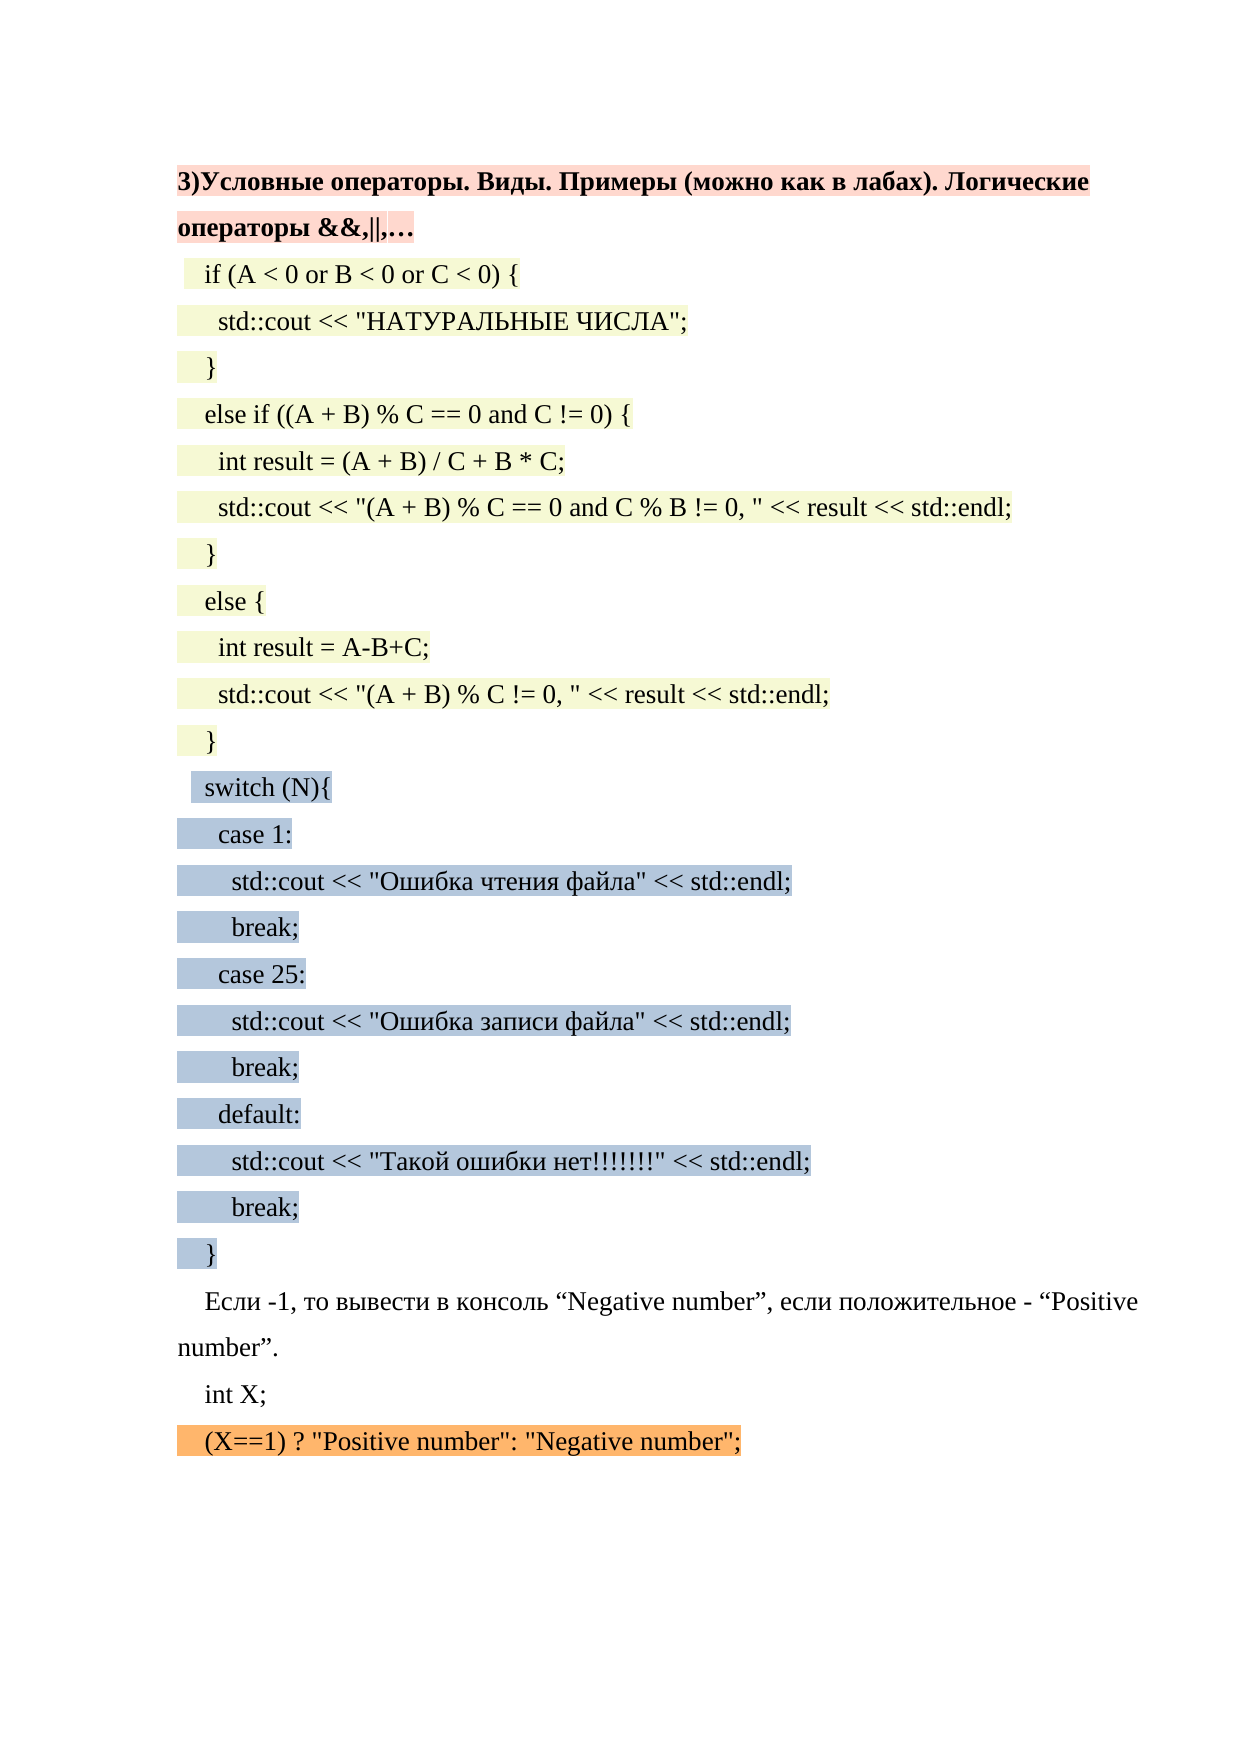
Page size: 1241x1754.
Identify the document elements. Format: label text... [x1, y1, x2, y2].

list std::cout << "(A + B) % C != 0, " << result << std::endl; [177, 678, 1152, 709]
list int X; [177, 1378, 1152, 1409]
list break; [177, 1191, 1152, 1223]
list int result = (A + B) / C + B * C; [177, 445, 1152, 476]
list case 1: [177, 818, 1152, 849]
list break; [177, 911, 1152, 943]
list else if ((A + B) % C == 0 and C != 0) { [177, 398, 1152, 429]
list } [177, 1238, 1152, 1269]
list else { [177, 585, 1152, 616]
list if (A < 0 or B < 0 or C < 0) { [177, 258, 1152, 289]
list 3)Условные операторы. Виды. Примеры (можно как в лабах). Логические операторы &&,||,… [177, 165, 1152, 243]
list break; [177, 1051, 1152, 1083]
list (X==1) ? "Positive number": "Negative number"; [177, 1425, 1152, 1456]
list std::cout << "(A + B) % C == 0 and C % B != 0, " << result << std::endl; [177, 491, 1152, 523]
list switch (N){ [177, 771, 1152, 803]
list default: [177, 1098, 1152, 1129]
list std::cout << "Ошибка записи файла" << std::endl; [177, 1005, 1152, 1036]
list int result = A-B+C; [177, 631, 1152, 663]
list std::cout << "НАТУРАЛЬНЫЕ ЧИСЛА"; [177, 305, 1152, 336]
list } [177, 725, 1152, 756]
list } [177, 351, 1152, 383]
list std::cout << "Ошибка чтения файла" << std::endl; [177, 865, 1152, 896]
list case 25: [177, 958, 1152, 989]
list } [177, 538, 1152, 569]
list std::cout << "Такой ошибки нет!!!!!!!" << std::endl; [177, 1145, 1152, 1176]
list Если -1, то вывести в консоль “Negative number”, если положительное - “Positive number”. [177, 1285, 1152, 1363]
